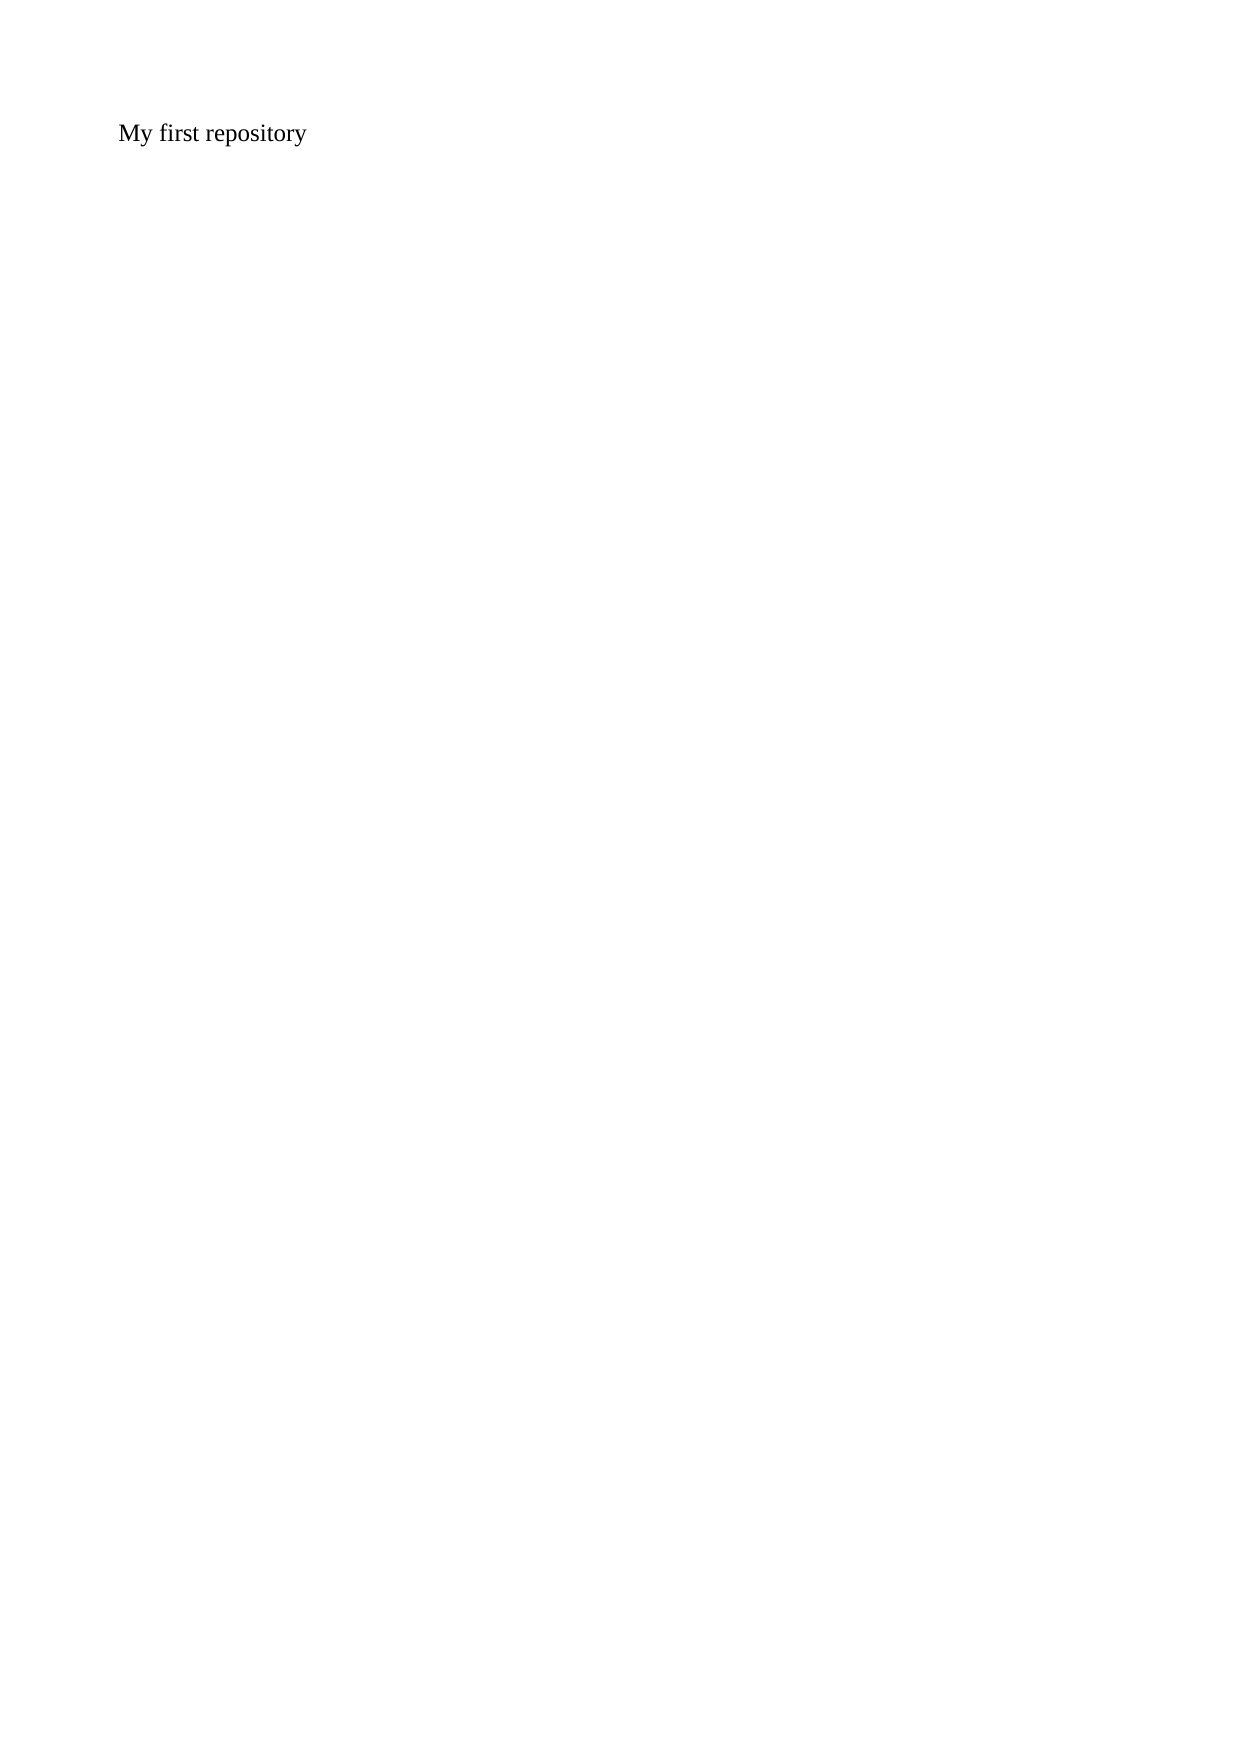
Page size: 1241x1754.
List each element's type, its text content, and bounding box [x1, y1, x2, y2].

text My first repository [118, 118, 1122, 147]
